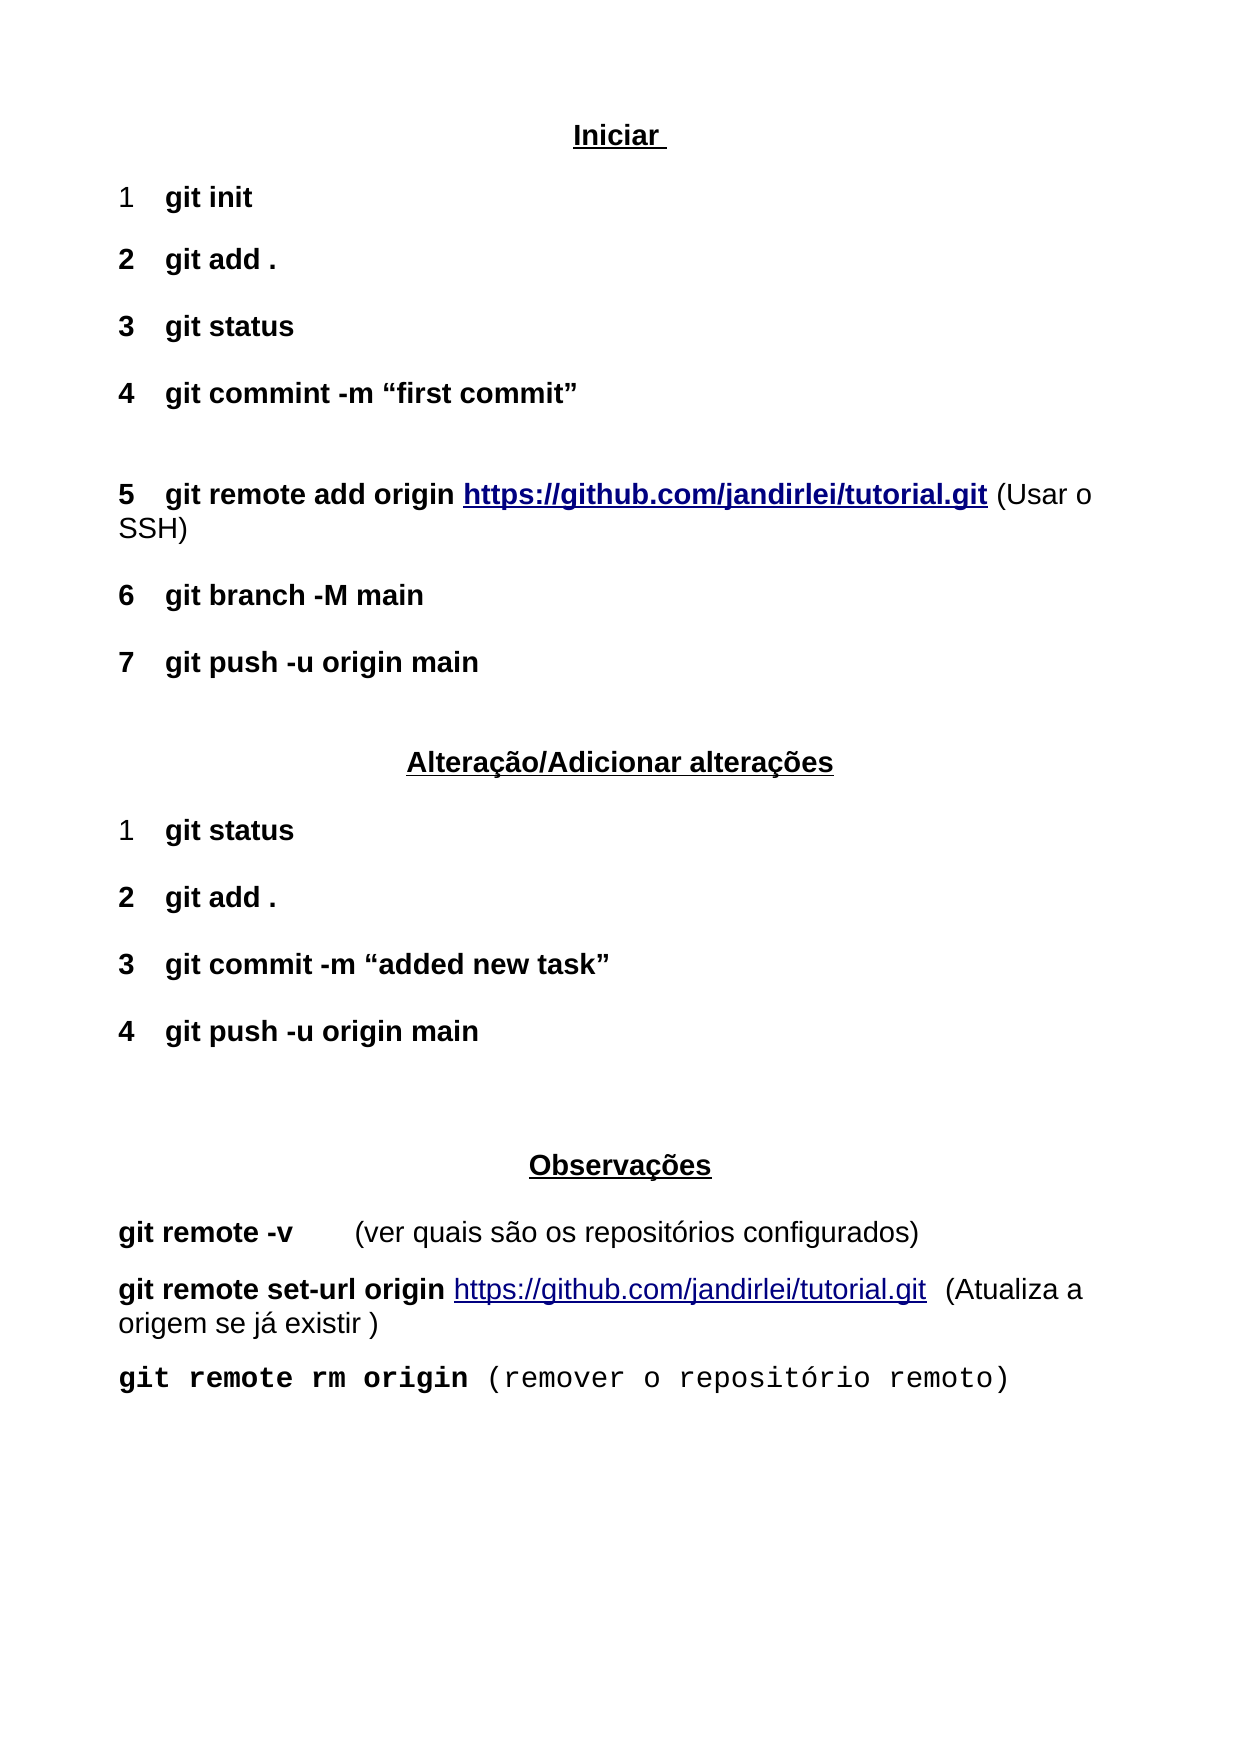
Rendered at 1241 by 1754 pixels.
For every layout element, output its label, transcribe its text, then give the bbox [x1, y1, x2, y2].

text 5 git remote add origin https://github.com/jandirlei/tutorial.git (Usar o SSH) [118, 477, 1122, 544]
text Observações [118, 1148, 1122, 1181]
text Alteração/Adicionar alterações [118, 745, 1122, 779]
text 3 git status [118, 309, 1122, 343]
text 2 git add . [118, 242, 1122, 276]
text 1 git init [118, 180, 1122, 213]
text 3 git commit -m “added new task” [118, 947, 1122, 980]
text Iniciar [118, 118, 1122, 152]
text 6 git branch -M main [118, 578, 1122, 611]
text 2 git add . [118, 879, 1122, 913]
text 7 git push -u origin main [118, 645, 1122, 678]
text git remote rm origin (remover o repositório remoto) [118, 1363, 1122, 1396]
text 1 git status [118, 812, 1122, 846]
text 4 git commint -m “first commit” [118, 376, 1122, 410]
text git remote -v (ver quais são os repositórios configurados) [118, 1215, 1122, 1248]
text git remote set-url origin https://github.com/jandirlei/tutorial.git (Atualiza a origem se já existir ) [118, 1272, 1122, 1339]
text 4 git push -u origin main [118, 1014, 1122, 1047]
